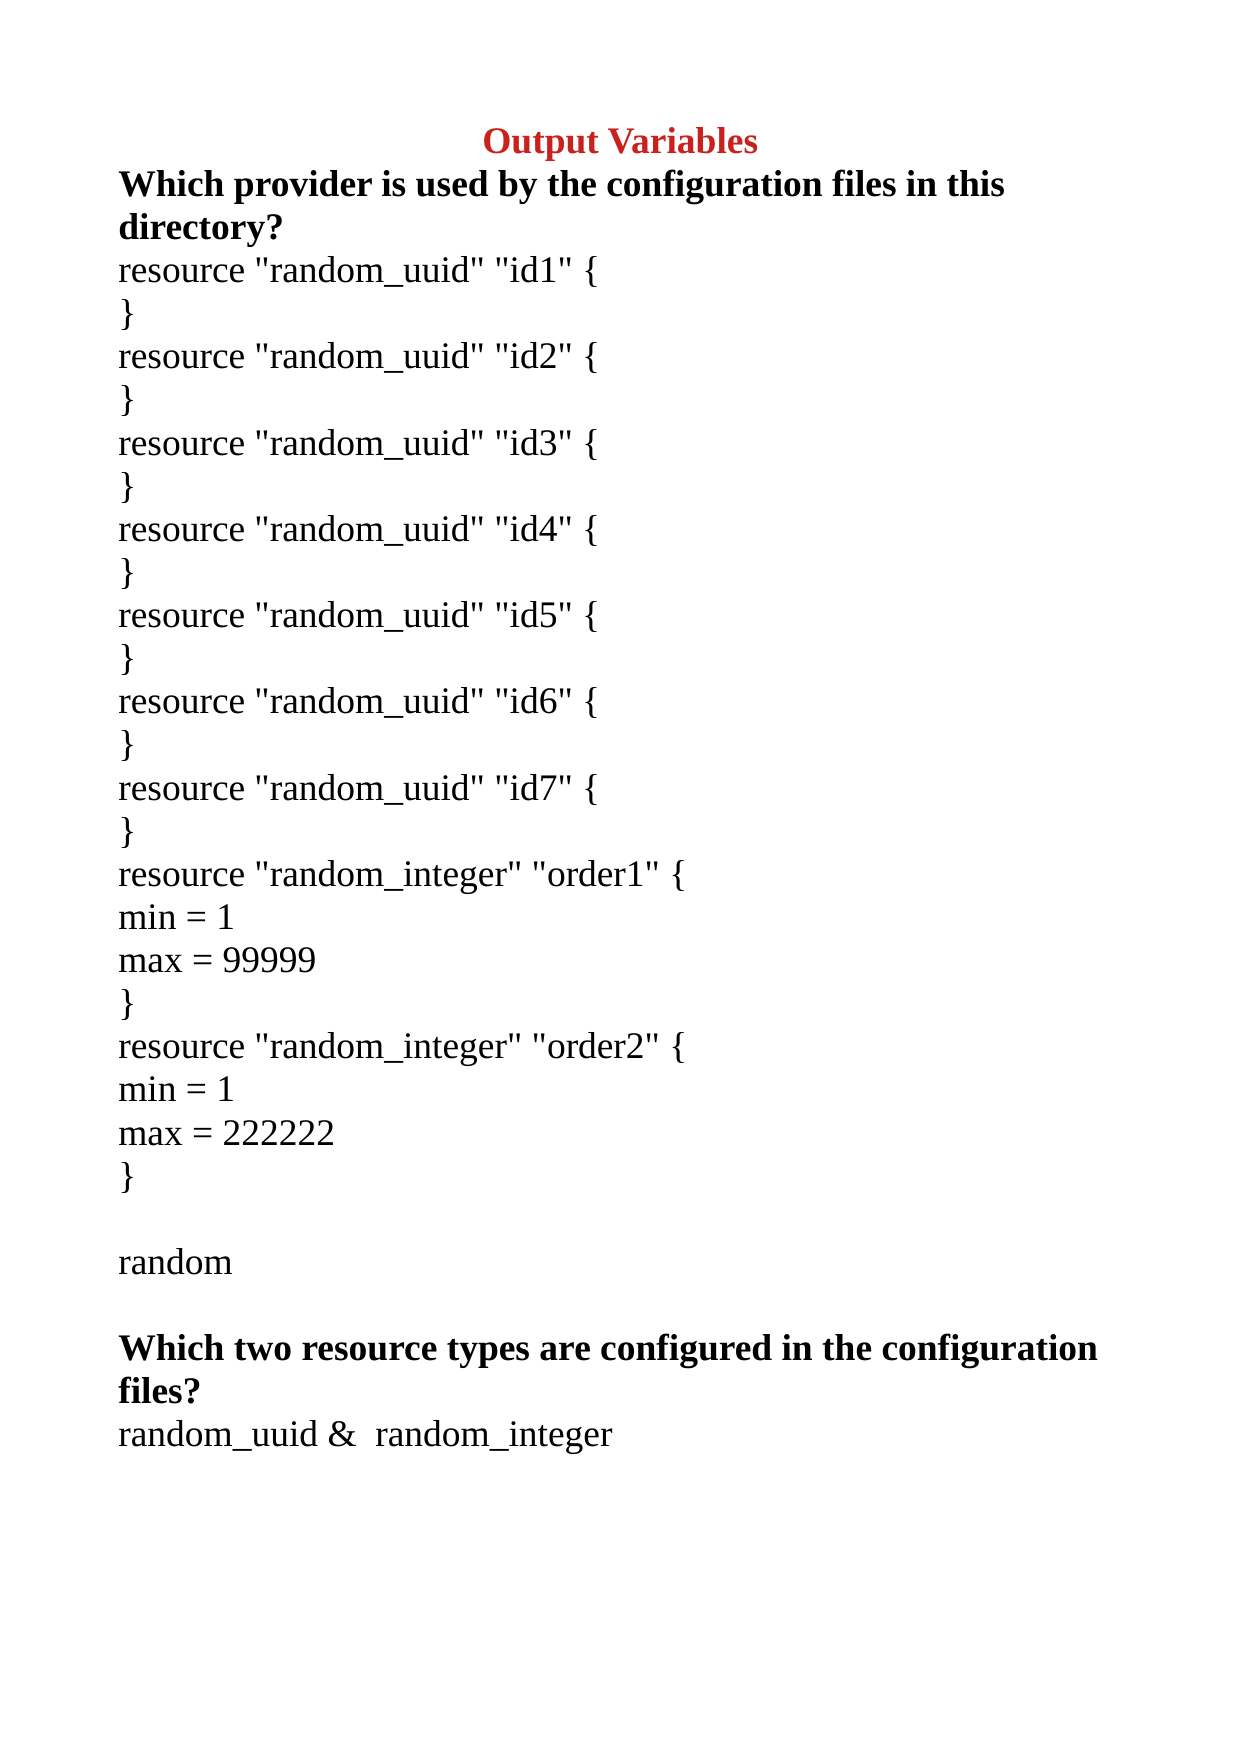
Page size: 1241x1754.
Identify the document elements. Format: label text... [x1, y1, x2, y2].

text resource "random_uuid" "id6" { [118, 679, 1122, 722]
text resource "random_uuid" "id3" { [118, 420, 1122, 463]
text resource "random_uuid" "id7" { [118, 765, 1122, 808]
text random [118, 1239, 1122, 1282]
text min = 1 [118, 1067, 1122, 1110]
text resource "random_uuid" "id5" { [118, 592, 1122, 636]
text resource "random_integer" "order2" { [118, 1024, 1122, 1067]
text Which two resource types are configured in the configuration files? [118, 1326, 1122, 1412]
text resource "random_uuid" "id2" { [118, 334, 1122, 377]
text } [118, 463, 1122, 506]
text max = 99999 [118, 937, 1122, 981]
text } [118, 808, 1122, 851]
text } [118, 549, 1122, 592]
text Output Variables [118, 118, 1122, 161]
text } [118, 722, 1122, 765]
text } [118, 636, 1122, 679]
text } [118, 291, 1122, 334]
text random_uuid & random_integer [118, 1412, 1122, 1455]
text resource "random_uuid" "id4" { [118, 506, 1122, 549]
text max = 222222 [118, 1110, 1122, 1153]
text } [118, 981, 1122, 1024]
text resource "random_uuid" "id1" { [118, 247, 1122, 291]
text } [118, 1153, 1122, 1196]
text resource "random_integer" "order1" { [118, 851, 1122, 894]
text } [118, 377, 1122, 420]
text min = 1 [118, 894, 1122, 937]
text Which provider is used by the configuration files in this directory? [118, 161, 1122, 247]
